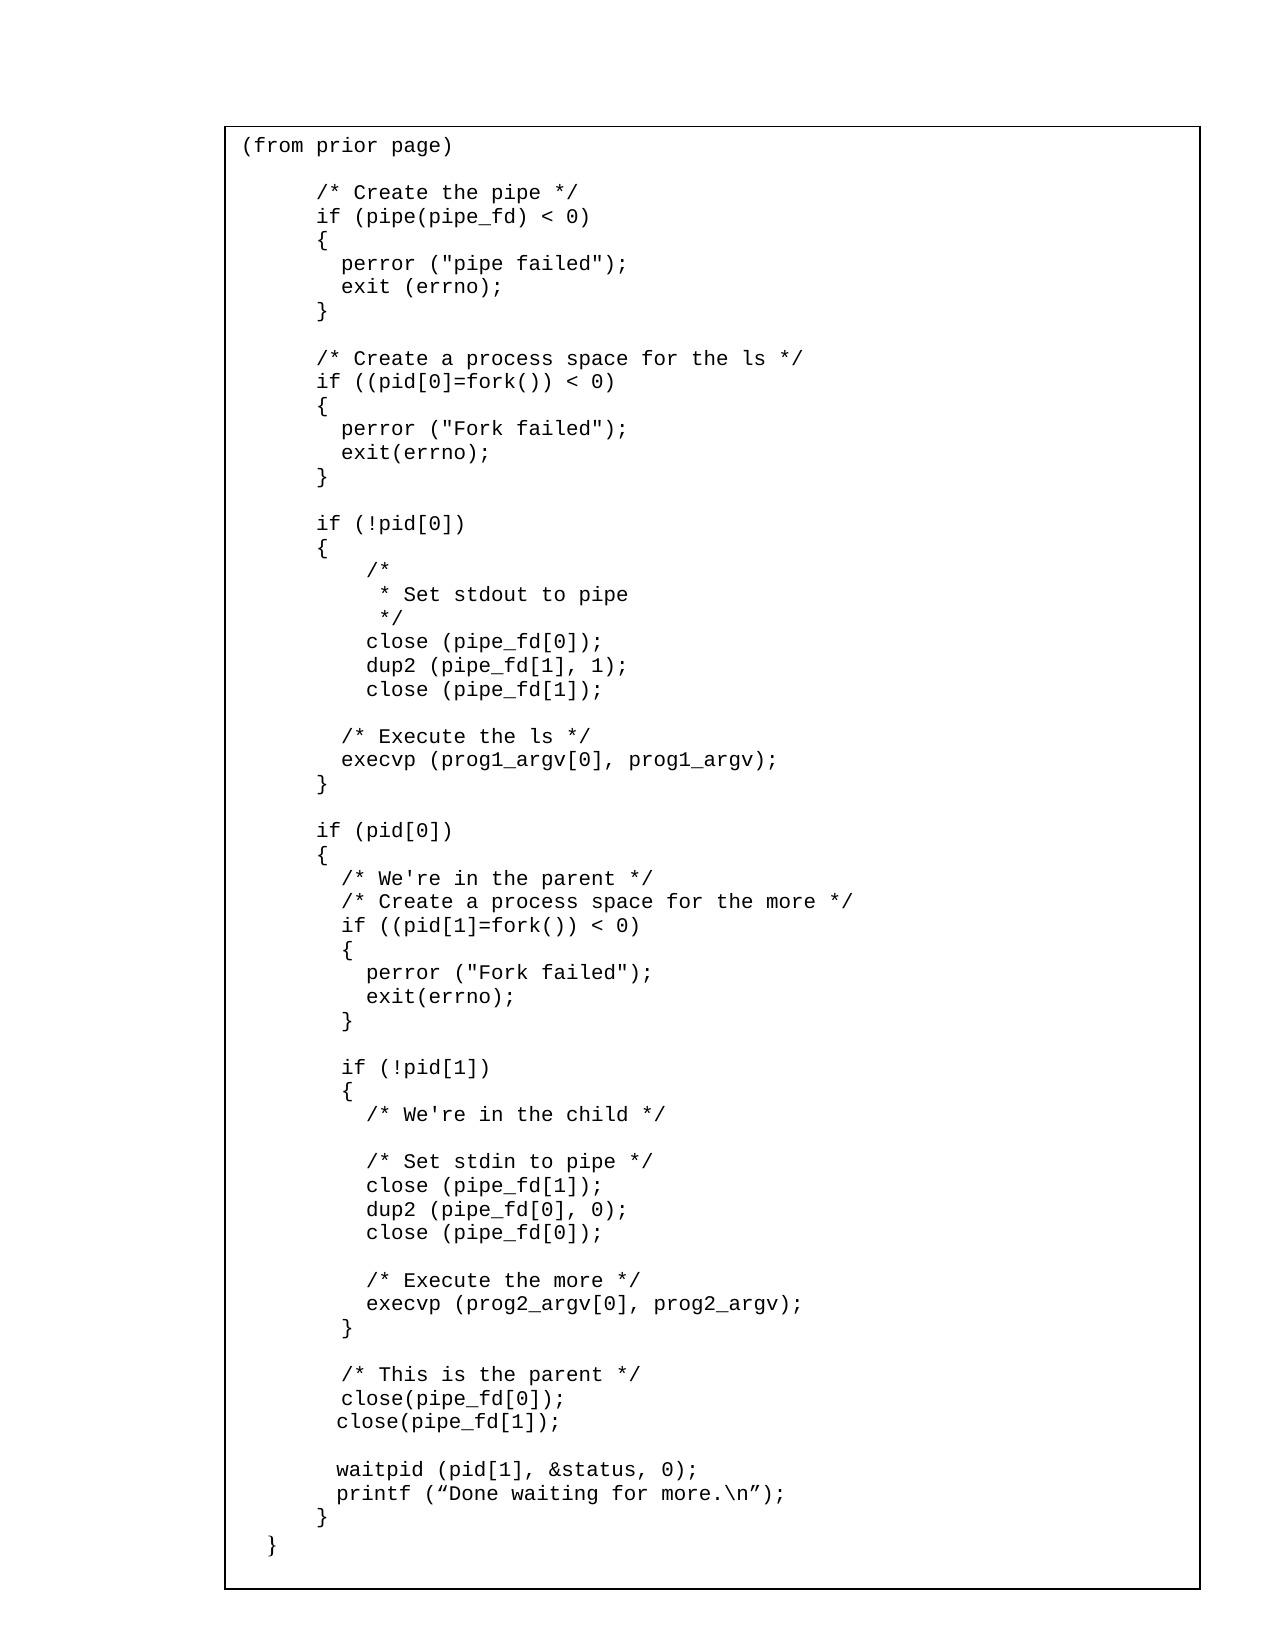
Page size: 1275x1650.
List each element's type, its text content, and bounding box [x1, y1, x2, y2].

text execvp (prog2_argv[0], prog2_argv); [241, 1293, 1184, 1317]
text { [241, 939, 1184, 962]
text * Set stdout to pipe [241, 584, 1184, 608]
text dup2 (pipe_fd[1], 1); [241, 655, 1184, 678]
text if ((pid[1]=fork()) < 0) [241, 915, 1184, 939]
text if (pid[0]) [241, 820, 1184, 844]
text } [241, 300, 1184, 324]
text (from prior page) [241, 135, 1184, 158]
text } [241, 1009, 1184, 1033]
text perror ("Fork failed"); [241, 962, 1184, 986]
text close (pipe_fd[1]); [241, 1175, 1184, 1199]
text { [241, 395, 1184, 418]
text } [241, 466, 1184, 489]
text close(pipe_fd[1]); [241, 1412, 1184, 1435]
text exit(errno); [241, 986, 1184, 1009]
text waitpid (pid[1], &status, 0); [241, 1459, 1184, 1482]
text */ [241, 608, 1184, 631]
text } [241, 1530, 1184, 1558]
text /* We're in the child */ [241, 1104, 1184, 1128]
text /* Create a process space for the ls */ [241, 347, 1184, 371]
text execvp (prog1_argv[0], prog1_argv); [241, 749, 1184, 773]
text perror ("pipe failed"); [241, 253, 1184, 277]
text close (pipe_fd[1]); [241, 678, 1184, 702]
text close (pipe_fd[0]); [241, 631, 1184, 655]
text dup2 (pipe_fd[0], 0); [241, 1199, 1184, 1222]
text /* This is the parent */ [241, 1364, 1184, 1388]
text } [241, 1317, 1184, 1341]
text /* Set stdin to pipe */ [241, 1151, 1184, 1175]
text close(pipe_fd[0]); [241, 1388, 1184, 1412]
text perror ("Fork failed"); [241, 418, 1184, 442]
text /* Execute the ls */ [241, 726, 1184, 749]
text { [241, 537, 1184, 560]
text /* Create a process space for the more */ [241, 891, 1184, 915]
text if (!pid[0]) [241, 513, 1184, 537]
text if (!pid[1]) [241, 1057, 1184, 1081]
text /* We're in the parent */ [241, 868, 1184, 891]
text exit (errno); [241, 277, 1184, 300]
text printf (“Done waiting for more.\n”); [241, 1482, 1184, 1506]
text /* Execute the more */ [241, 1270, 1184, 1293]
text if (pipe(pipe_fd) < 0) [241, 206, 1184, 229]
text close (pipe_fd[0]); [241, 1222, 1184, 1246]
text } [241, 773, 1184, 797]
text { [241, 229, 1184, 253]
text } [241, 1506, 1184, 1530]
text { [241, 1081, 1184, 1104]
text if ((pid[0]=fork()) < 0) [241, 371, 1184, 395]
text /* Create the pipe */ [316, 182, 1184, 206]
text exit(errno); [241, 442, 1184, 466]
text { [241, 844, 1184, 868]
text /* [241, 560, 1184, 584]
